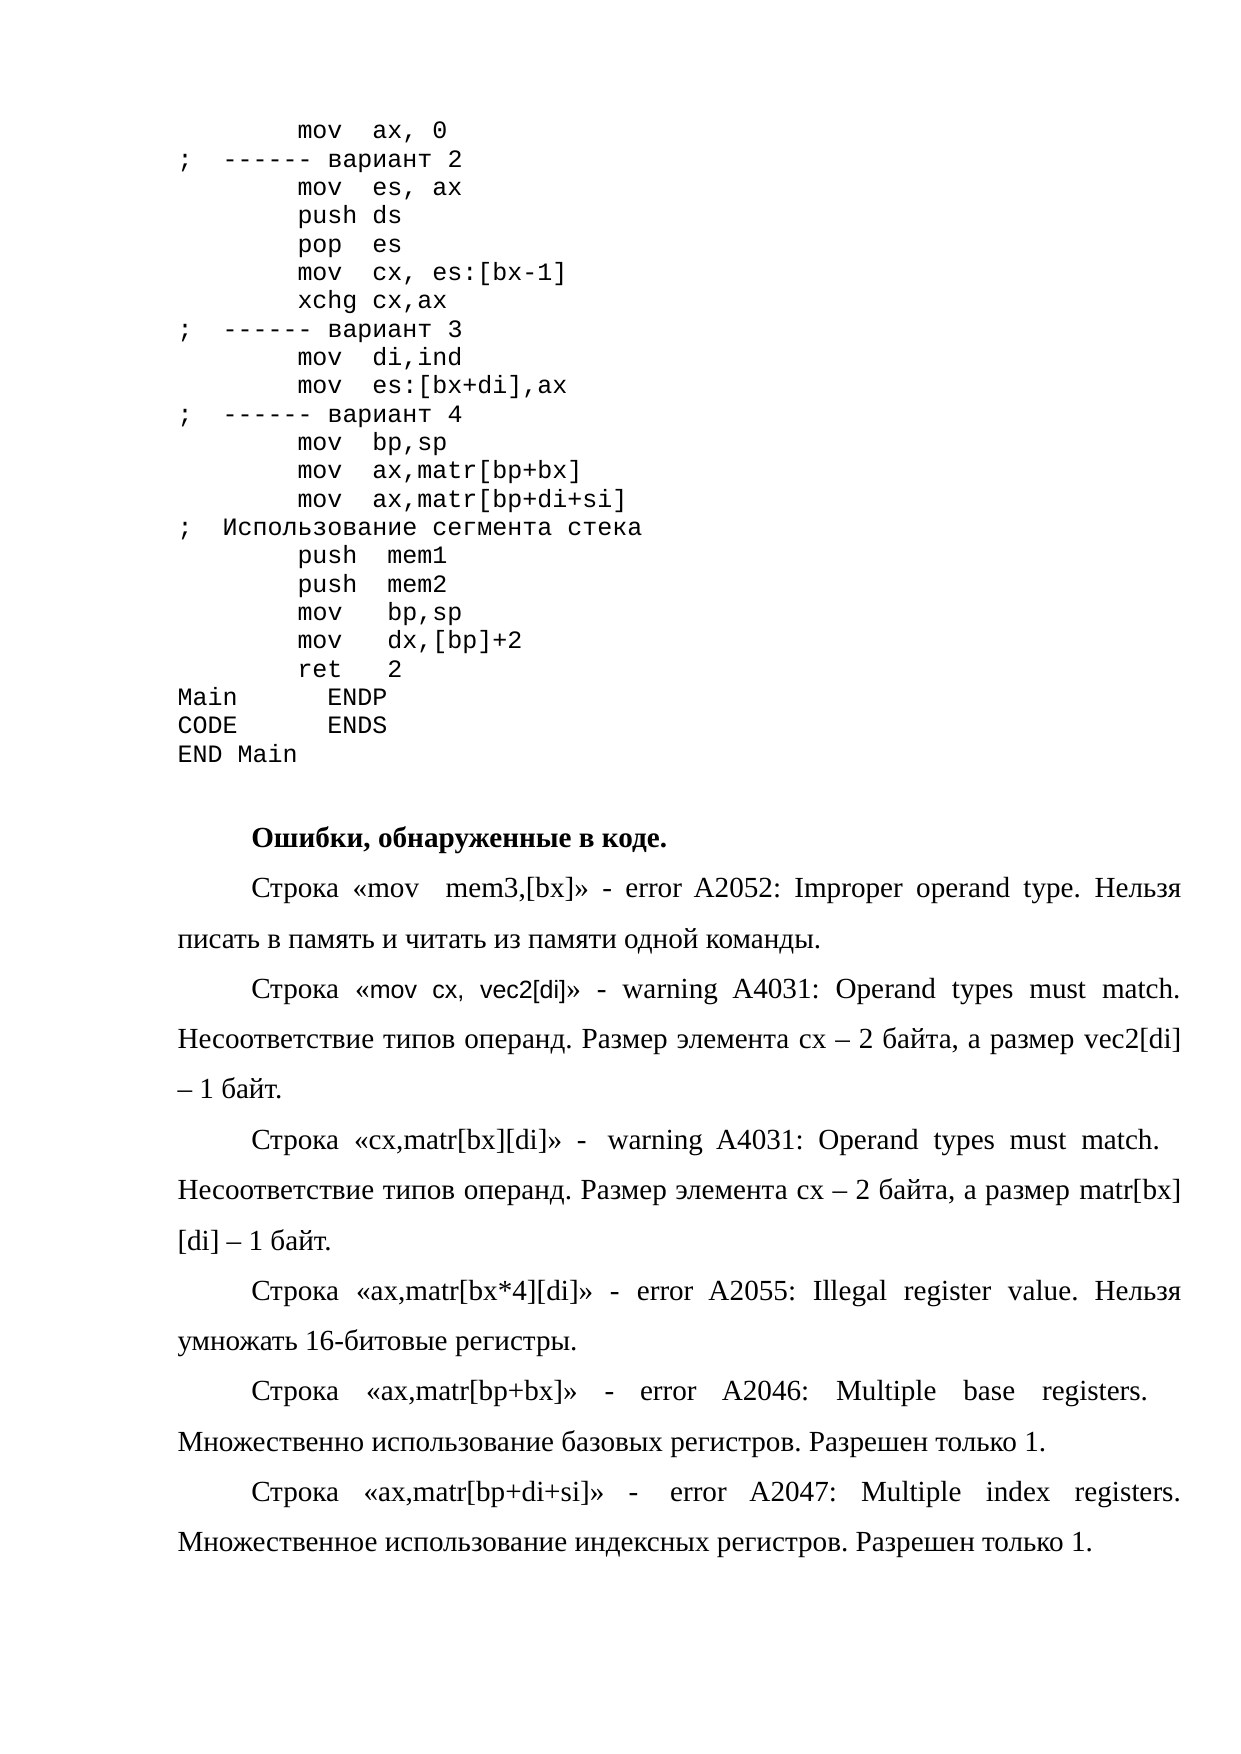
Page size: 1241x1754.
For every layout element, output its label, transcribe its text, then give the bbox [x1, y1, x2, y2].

text ; ------ вариант 4 [177, 401, 1181, 430]
text mov ax, 0 [177, 118, 1181, 146]
text Строка «cx,matr[bx][di]» - warning A4031: Operand types must match. Несоответствие типов операнд. Размер элемента cх – 2 байта, а размер matr[bx][di] – 1 байт. [177, 1122, 1181, 1256]
text ; ------ вариант 2 [177, 146, 1181, 175]
text Ошибки, обнаруженные в коде. [177, 820, 1181, 854]
text mov es, ax [177, 175, 1181, 203]
text mov es:[bx+di],ax [177, 373, 1181, 401]
text ret 2 [177, 656, 1181, 685]
text mov di,ind [177, 345, 1181, 373]
text mov ax,matr[bp+di+si] [177, 486, 1181, 515]
text pop es [177, 231, 1181, 260]
text Строка «ax,matr[bx*4][di]» - error A2055: Illegal register value. Нельзя умножать 16-битовые регистры. [177, 1273, 1181, 1357]
text mov bp,sp [177, 430, 1181, 458]
text mov dx,[bp]+2 [177, 628, 1181, 656]
text push mem2 [177, 571, 1181, 600]
text push mem1 [177, 543, 1181, 571]
text Строка «ax,matr[bp+di+si]» - error A2047: Multiple index registers. Множественное использование индексных регистров. Разрешен только 1. [177, 1474, 1181, 1558]
text Строка «ax,matr[bp+bx]» - error A2046: Multiple base registers. Множественно использование базовых регистров. Разрешен только 1. [177, 1373, 1181, 1457]
text ; Использование сегмента стека [177, 515, 1181, 543]
text Строка «mov cx, vec2[di]» - warning A4031: Operand types must match. Несоответствие типов операнд. Размер элемента cx – 2 байта, а размер vec2[di] – 1 байт. [177, 971, 1181, 1105]
text ; ------ вариант 3 [177, 316, 1181, 345]
text push ds [177, 203, 1181, 231]
text mov ax,matr[bp+bx] [177, 458, 1181, 486]
text mov cx, es:[bx-1] [177, 260, 1181, 288]
text END Main [177, 741, 1181, 770]
text Main ENDP [177, 685, 1181, 713]
text Строка «mov mem3,[bx]» - error A2052: Improper operand type. Нельзя писать в память и читать из памяти одной команды. [177, 870, 1181, 954]
text mov bp,sp [177, 600, 1181, 628]
text CODE ENDS [177, 713, 1181, 741]
text xchg cx,ax [177, 288, 1181, 316]
